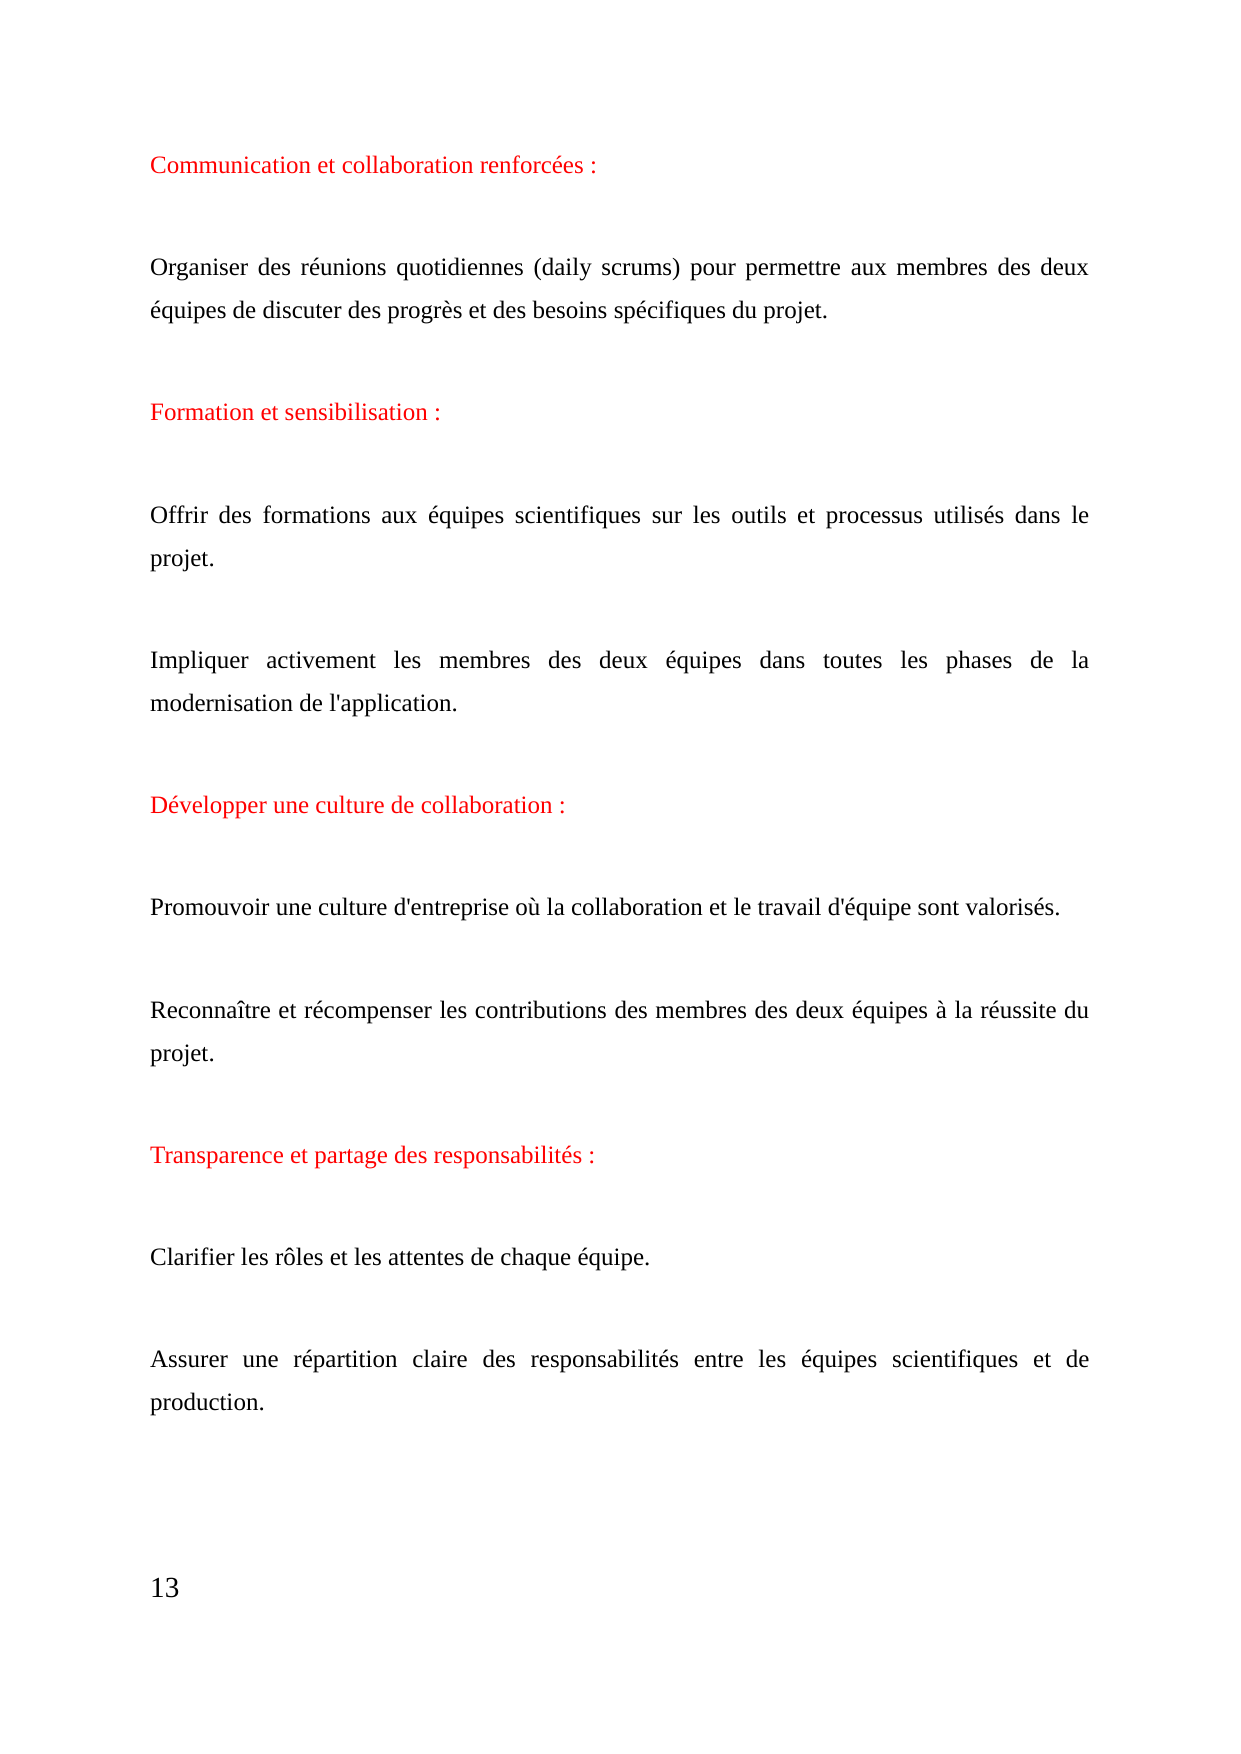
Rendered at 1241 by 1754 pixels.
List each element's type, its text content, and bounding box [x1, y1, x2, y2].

text Offrir des formations aux équipes scientifiques sur les outils et processus utilisés dans le projet. [150, 500, 1090, 572]
text Transparence et partage des responsabilités : [150, 1140, 1090, 1169]
text Organiser des réunions quotidiennes (daily scrums) pour permettre aux membres des deux équipes de discuter des progrès et des besoins spécifiques du projet. [150, 252, 1090, 324]
text Développer une culture de collaboration : [150, 790, 1090, 819]
text Reconnaître et récompenser les contributions des membres des deux équipes à la réussite du projet. [150, 995, 1090, 1067]
text Impliquer activement les membres des deux équipes dans toutes les phases de la modernisation de l'application. [150, 645, 1090, 717]
text Formation et sensibilisation : [150, 397, 1090, 426]
text Assurer une répartition claire des responsabilités entre les équipes scientifiques et de production. [150, 1344, 1090, 1416]
text Promouvoir une culture d'entreprise où la collaboration et le travail d'équipe sont valorisés. [150, 892, 1090, 921]
text Communication et collaboration renforcées : [150, 150, 1090, 179]
text Clarifier les rôles et les attentes de chaque équipe. [150, 1242, 1090, 1271]
